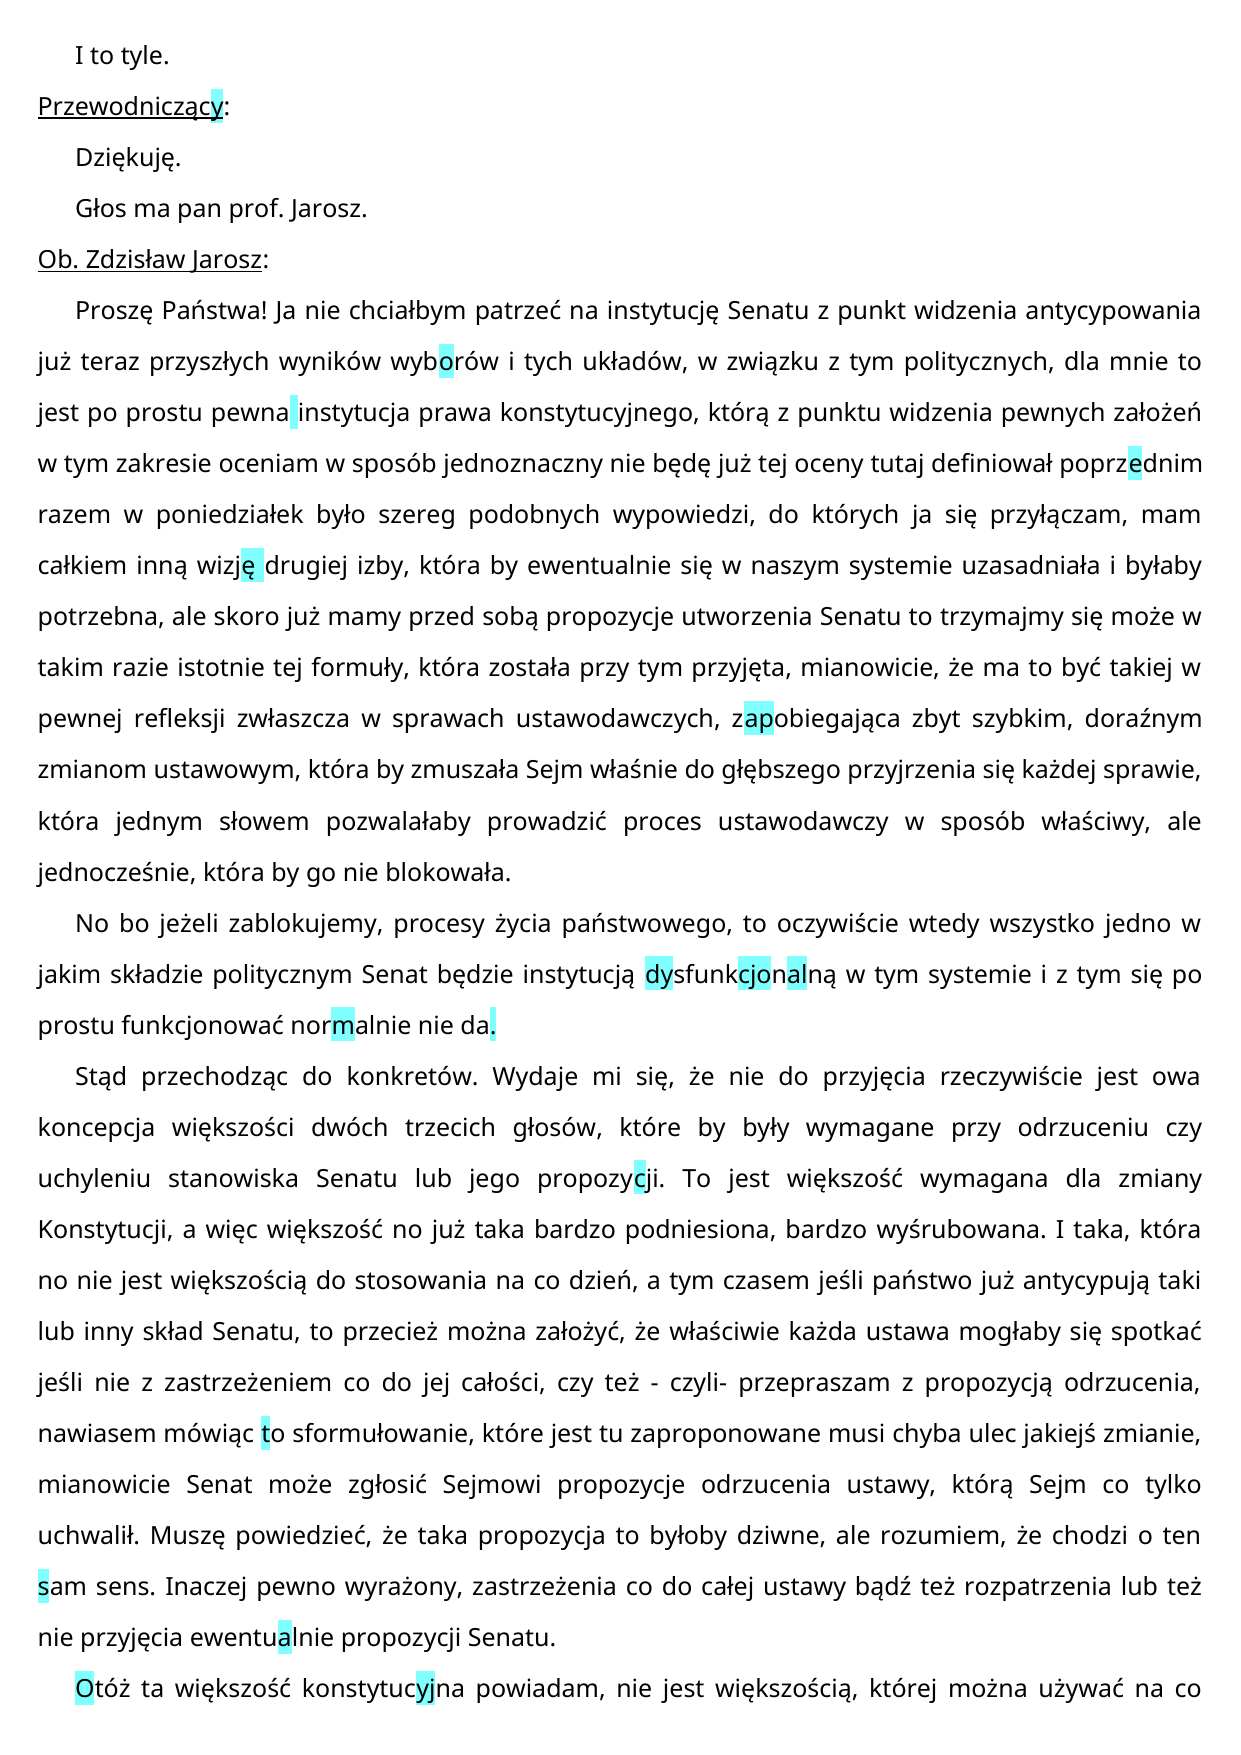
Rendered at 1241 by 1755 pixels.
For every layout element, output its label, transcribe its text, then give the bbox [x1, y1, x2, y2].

text No bo jeżeli zablokujemy, procesy życia państwowego, to oczywiście wtedy wszystko jedno w jakim składzie politycznym Senat będzie instytucją dysfunkcjonalną w tym systemie i z tym się po prostu funkcjonować normalnie nie da. [37, 905, 1203, 1041]
text Głos ma pan prof. Jarosz. [37, 191, 1203, 225]
text I to tyle. [37, 37, 1203, 72]
text Ob. Zdzisław Jarosz: [37, 242, 1203, 276]
text Stąd przechodząc do konkretów. Wydaje mi się, że nie do przyjęcia rzeczywiście jest owa koncepcja większości dwóch trzecich głosów, które by były wymagane przy odrzuceniu czy uchyleniu stanowiska Senatu lub jego propozycji. To jest większość wymagana dla zmiany Konstytucji, a więc większość no już taka bardzo podniesiona, bardzo wyśrubowana. I taka, która no nie jest większością do stosowania na co dzień, a tym czasem jeśli państwo już antycypują taki lub inny skład Senatu, to przecież można założyć, że właściwie każda ustawa mogłaby się spotkać jeśli nie z zastrzeżeniem co do jej całości, czy też - czyli- przepraszam z propozycją odrzucenia, nawiasem mówiąc to sformułowanie, które jest tu zaproponowane musi chyba ulec jakiejś zmianie, mianowicie Senat może zgłosić Sejmowi propozycje odrzucenia ustawy, którą Sejm co tylko uchwalił. Muszę powiedzieć, że taka propozycja to byłoby dziwne, ale rozumiem, że chodzi o ten sam sens. Inaczej pewno wyrażony, zastrzeżenia co do całej ustawy bądź też rozpatrzenia lub też nie przyjęcia ewentualnie propozycji Senatu. [37, 1058, 1203, 1654]
text Dziękuję. [37, 139, 1203, 174]
text Proszę Państwa! Ja nie chciałbym patrzeć na instytucję Senatu z punkt widzenia antycypowania już teraz przyszłych wyników wyborów i tych układów, w związku z tym politycznych, dla mnie to jest po prostu pewna instytucja prawa konstytucyjnego, którą z punktu widzenia pewnych założeń w tym zakresie oceniam w sposób jednoznaczny nie będę już tej oceny tutaj definiował poprzednim razem w poniedziałek było szereg podobnych wypowiedzi, do których ja się przyłączam, mam całkiem inną wizję drugiej izby, która by ewentualnie się w naszym systemie uzasadniała i byłaby potrzebna, ale skoro już mamy przed sobą propozycje utworzenia Senatu to trzymajmy się może w takim razie istotnie tej formuły, która została przy tym przyjęta, mianowicie, że ma to być takiej w pewnej refleksji zwłaszcza w sprawach ustawodawczych, zapobiegająca zbyt szybkim, doraźnym zmianom ustawowym, która by zmuszała Sejm właśnie do głębszego przyjrzenia się każdej sprawie, która jednym słowem pozwalałaby prowadzić proces ustawodawczy w sposób właściwy, ale jednocześnie, która by go nie blokowała. [37, 293, 1203, 888]
text Otóż ta większość konstytucyjna powiadam, nie jest większością, której można używać na co [37, 1671, 1203, 1705]
text Przewodniczący: [37, 88, 1203, 123]
